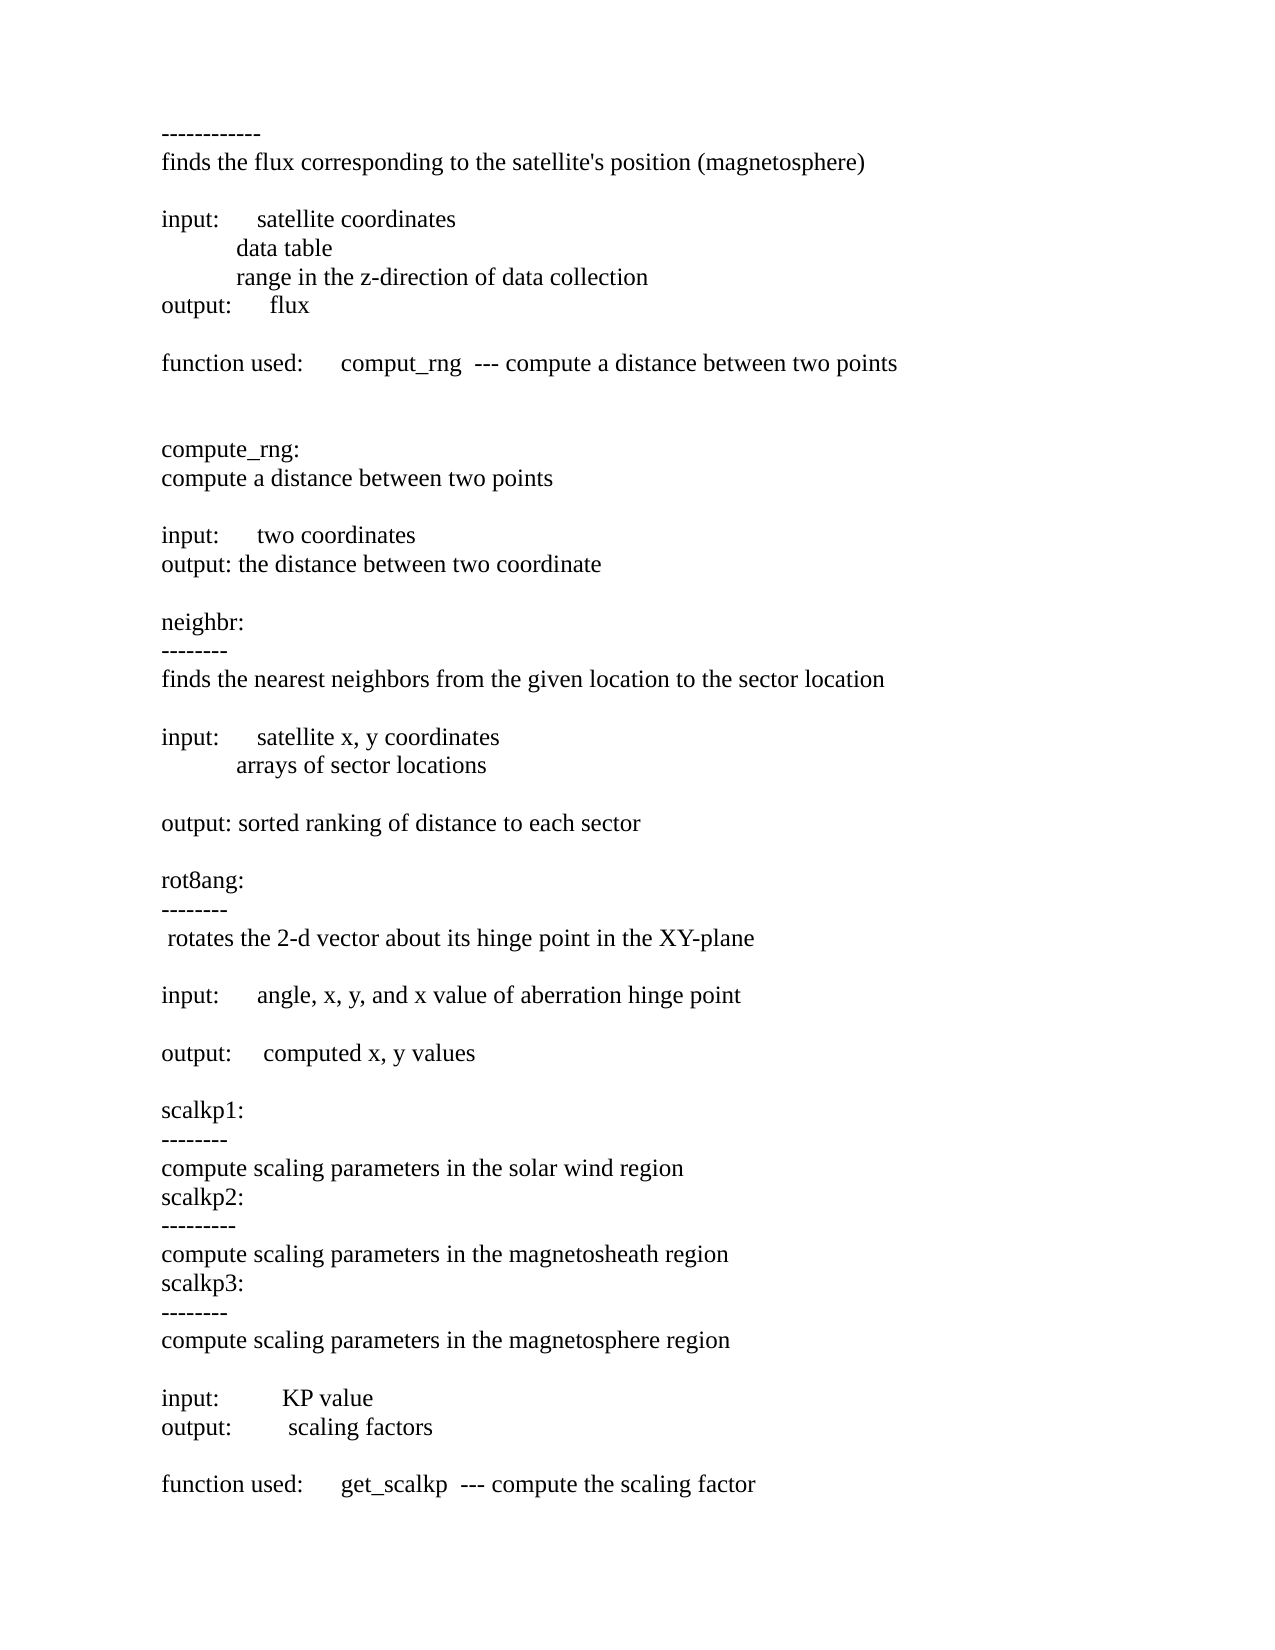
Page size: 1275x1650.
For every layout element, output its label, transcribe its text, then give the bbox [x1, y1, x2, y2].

text input: KP value [161, 1383, 1158, 1412]
text function used: get_scalkp --- compute the scaling factor [161, 1469, 1158, 1498]
text -------- [161, 1297, 1158, 1326]
text rotates the 2-d vector about its hinge point in the XY-plane [161, 923, 1158, 952]
text compute scaling parameters in the magnetosheath region [161, 1239, 1158, 1268]
text function used: comput_rng --- compute a distance between two points [161, 348, 1158, 377]
text -------- [161, 636, 1158, 664]
text finds the nearest neighbors from the given location to the sector location [161, 664, 1158, 693]
text compute_rng: [161, 434, 1158, 463]
text input: two coordinates [161, 521, 1158, 549]
text rot8ang: [161, 866, 1158, 894]
text data table [161, 233, 1158, 262]
text input: angle, x, y, and x value of aberration hinge point [161, 981, 1158, 1009]
text finds the flux corresponding to the satellite's position (magnetosphere) [161, 147, 1158, 176]
text input: satellite x, y coordinates [161, 722, 1158, 751]
text -------- [161, 1124, 1158, 1153]
text compute scaling parameters in the solar wind region [161, 1153, 1158, 1182]
text output: sorted ranking of distance to each sector [161, 808, 1158, 837]
text neighbr: [161, 607, 1158, 636]
text --------- [161, 1211, 1158, 1239]
text scalkp3: [161, 1268, 1158, 1297]
text output: computed x, y values [161, 1038, 1158, 1067]
text output: flux [161, 291, 1158, 319]
text arrays of sector locations [161, 751, 1158, 779]
text compute scaling parameters in the magnetosphere region [161, 1326, 1158, 1354]
text output: scaling factors [161, 1412, 1158, 1441]
text ------------ [161, 118, 1158, 147]
text scalkp1: [161, 1096, 1158, 1124]
text range in the z-direction of data collection [161, 262, 1158, 291]
text -------- [161, 894, 1158, 923]
text output: the distance between two coordinate [161, 549, 1158, 578]
text scalkp2: [161, 1182, 1158, 1211]
text compute a distance between two points [161, 463, 1158, 492]
text input: satellite coordinates [161, 204, 1158, 233]
